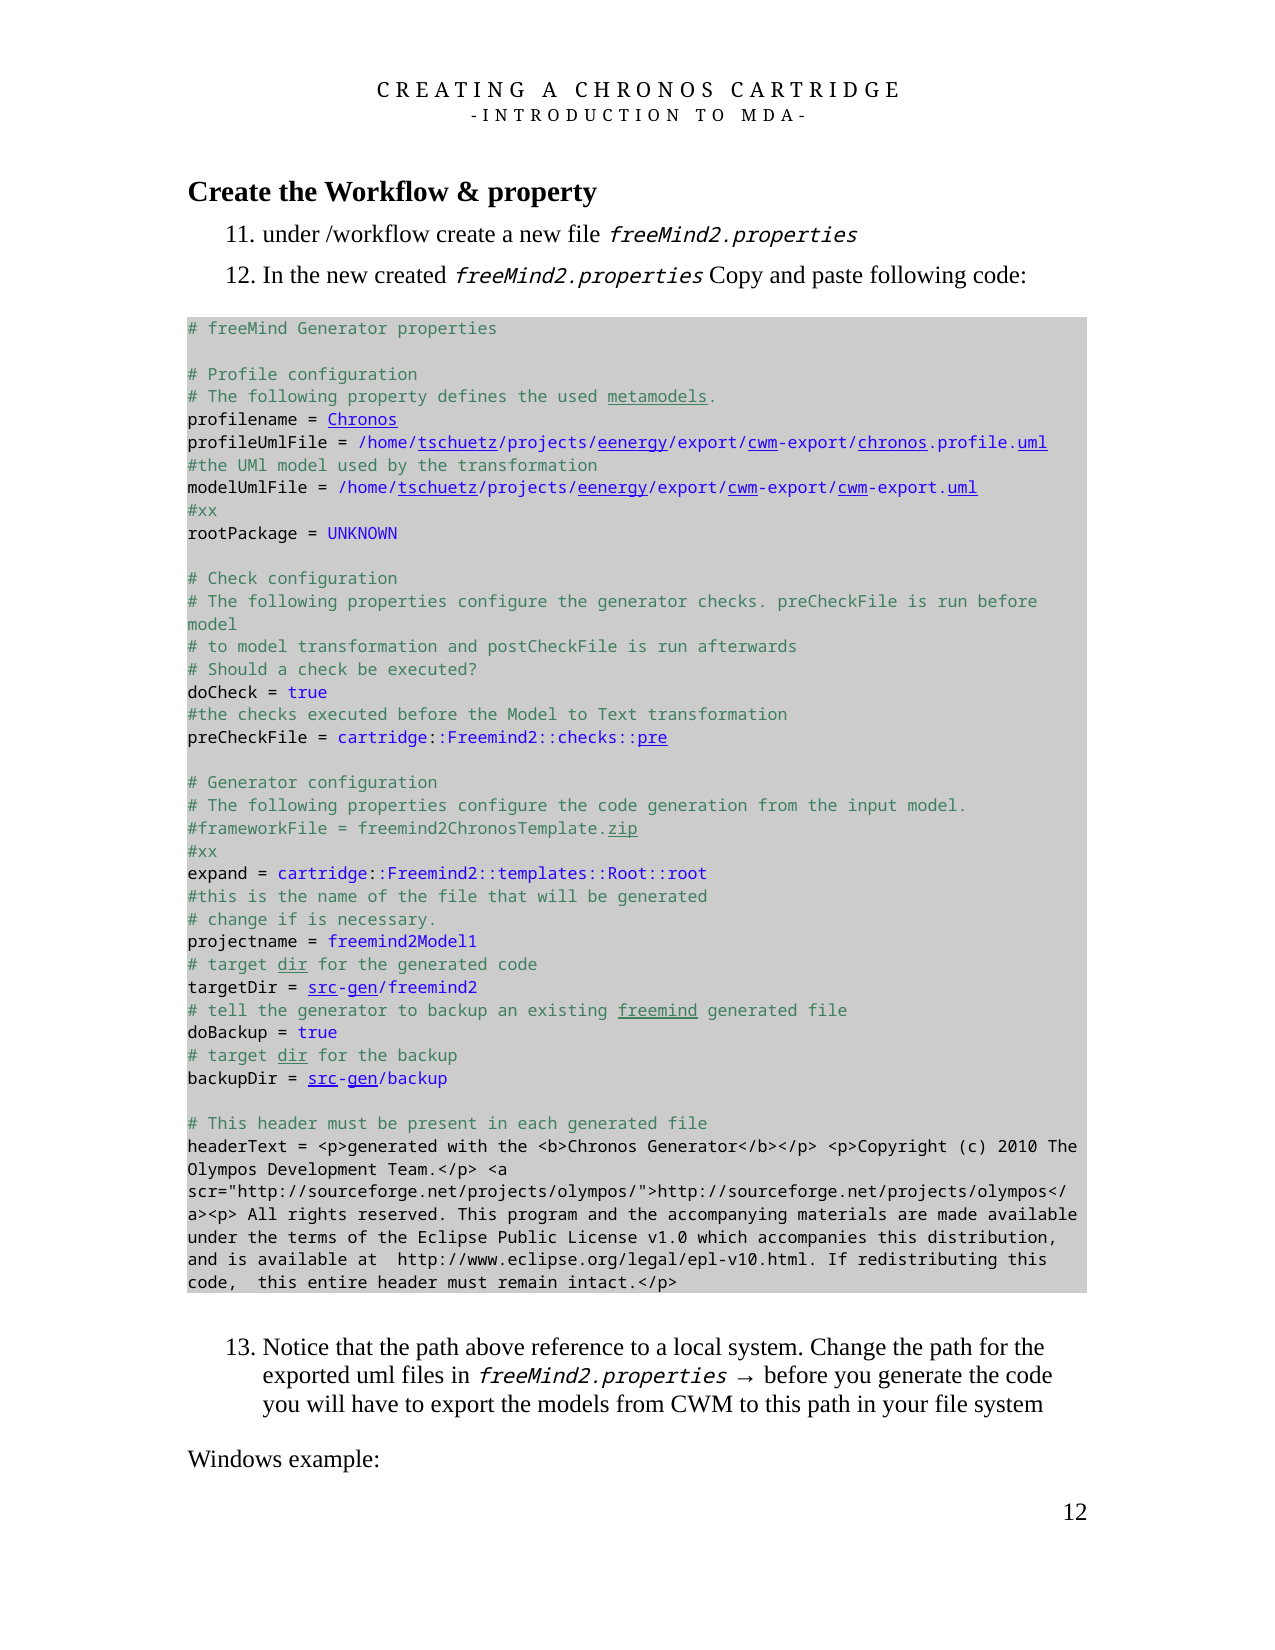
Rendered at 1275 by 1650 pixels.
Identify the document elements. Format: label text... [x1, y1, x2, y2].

text profileUmlFile = /home/tschuetz/projects/eenergy/export/cwm-export/chronos.profile.uml [187, 430, 1087, 453]
text # Generator configuration [187, 771, 1087, 794]
list Notice that the path above reference to a local system. Change the path for the exported uml files in freeMind2.properties → before you generate the code you will have to export the models from CWM to this path in your file system [225, 1333, 1087, 1417]
text targetDir = src-gen/freemind2 [187, 975, 1087, 998]
text # Should a check be executed? [187, 657, 1087, 680]
text #the UMl model used by the transformation [187, 453, 1087, 476]
text #frameworkFile = freemind2ChronosTemplate.zip [187, 816, 1087, 839]
text rootPackage = UNKNOWN [187, 521, 1087, 544]
text projectname = freemind2Model1 [187, 930, 1087, 953]
list under /workflow create a new file freeMind2.properties [225, 220, 1087, 248]
text # change if is necessary. [187, 907, 1087, 930]
list In the new created freeMind2.properties Copy and paste following code: [225, 261, 1087, 289]
text # target dir for the backup [187, 1043, 1087, 1066]
text # Check configuration [187, 567, 1087, 589]
text doBackup = true [187, 1021, 1087, 1043]
text preCheckFile = cartridge::Freemind2::checks::pre [187, 726, 1087, 748]
text expand = cartridge::Freemind2::templates::Root::root [187, 862, 1087, 884]
text backupDir = src-gen/backup [187, 1066, 1087, 1089]
text # This header must be present in each generated file [187, 1112, 1087, 1134]
text modelUmlFile = /home/tschuetz/projects/eenergy/export/cwm-export/cwm-export.uml [187, 476, 1087, 498]
text #xx [187, 498, 1087, 521]
text headerText = <p>generated with the <b>Chronos Generator</b></p> <p>Copyright (c) 2010 The Olympos Development Team.</p> <a scr="http://sourceforge.net/projects/olympos/">http://sourceforge.net/projects/olympos</a><p> All rights reserved. This program and the accompanying materials are made available under the terms of the Eclipse Public License v1.0 which accompanies this distribution, and is available at http://www.eclipse.org/legal/epl-v10.html. If redistributing this code, this entire header must remain intact.</p> [187, 1134, 1087, 1293]
text #the checks executed before the Model to Text transformation [187, 703, 1087, 726]
text # tell the generator to backup an existing freemind generated file [187, 998, 1087, 1021]
text # Profile configuration [187, 362, 1087, 385]
text #this is the name of the file that will be generated [187, 884, 1087, 907]
text # The following property defines the used metamodels. [187, 385, 1087, 408]
text Windows example: [187, 1445, 1087, 1473]
text # freeMind Generator properties [187, 317, 1087, 339]
text profilename = Chronos [187, 408, 1087, 430]
text # target dir for the generated code [187, 953, 1087, 975]
text # The following properties configure the generator checks. preCheckFile is run before model [187, 589, 1087, 635]
text #xx [187, 839, 1087, 862]
text # to model transformation and postCheckFile is run afterwards [187, 635, 1087, 657]
text doCheck = true [187, 680, 1087, 703]
subtitle Create the Workflow & property [187, 175, 1087, 207]
text # The following properties configure the code generation from the input model. [187, 794, 1087, 816]
